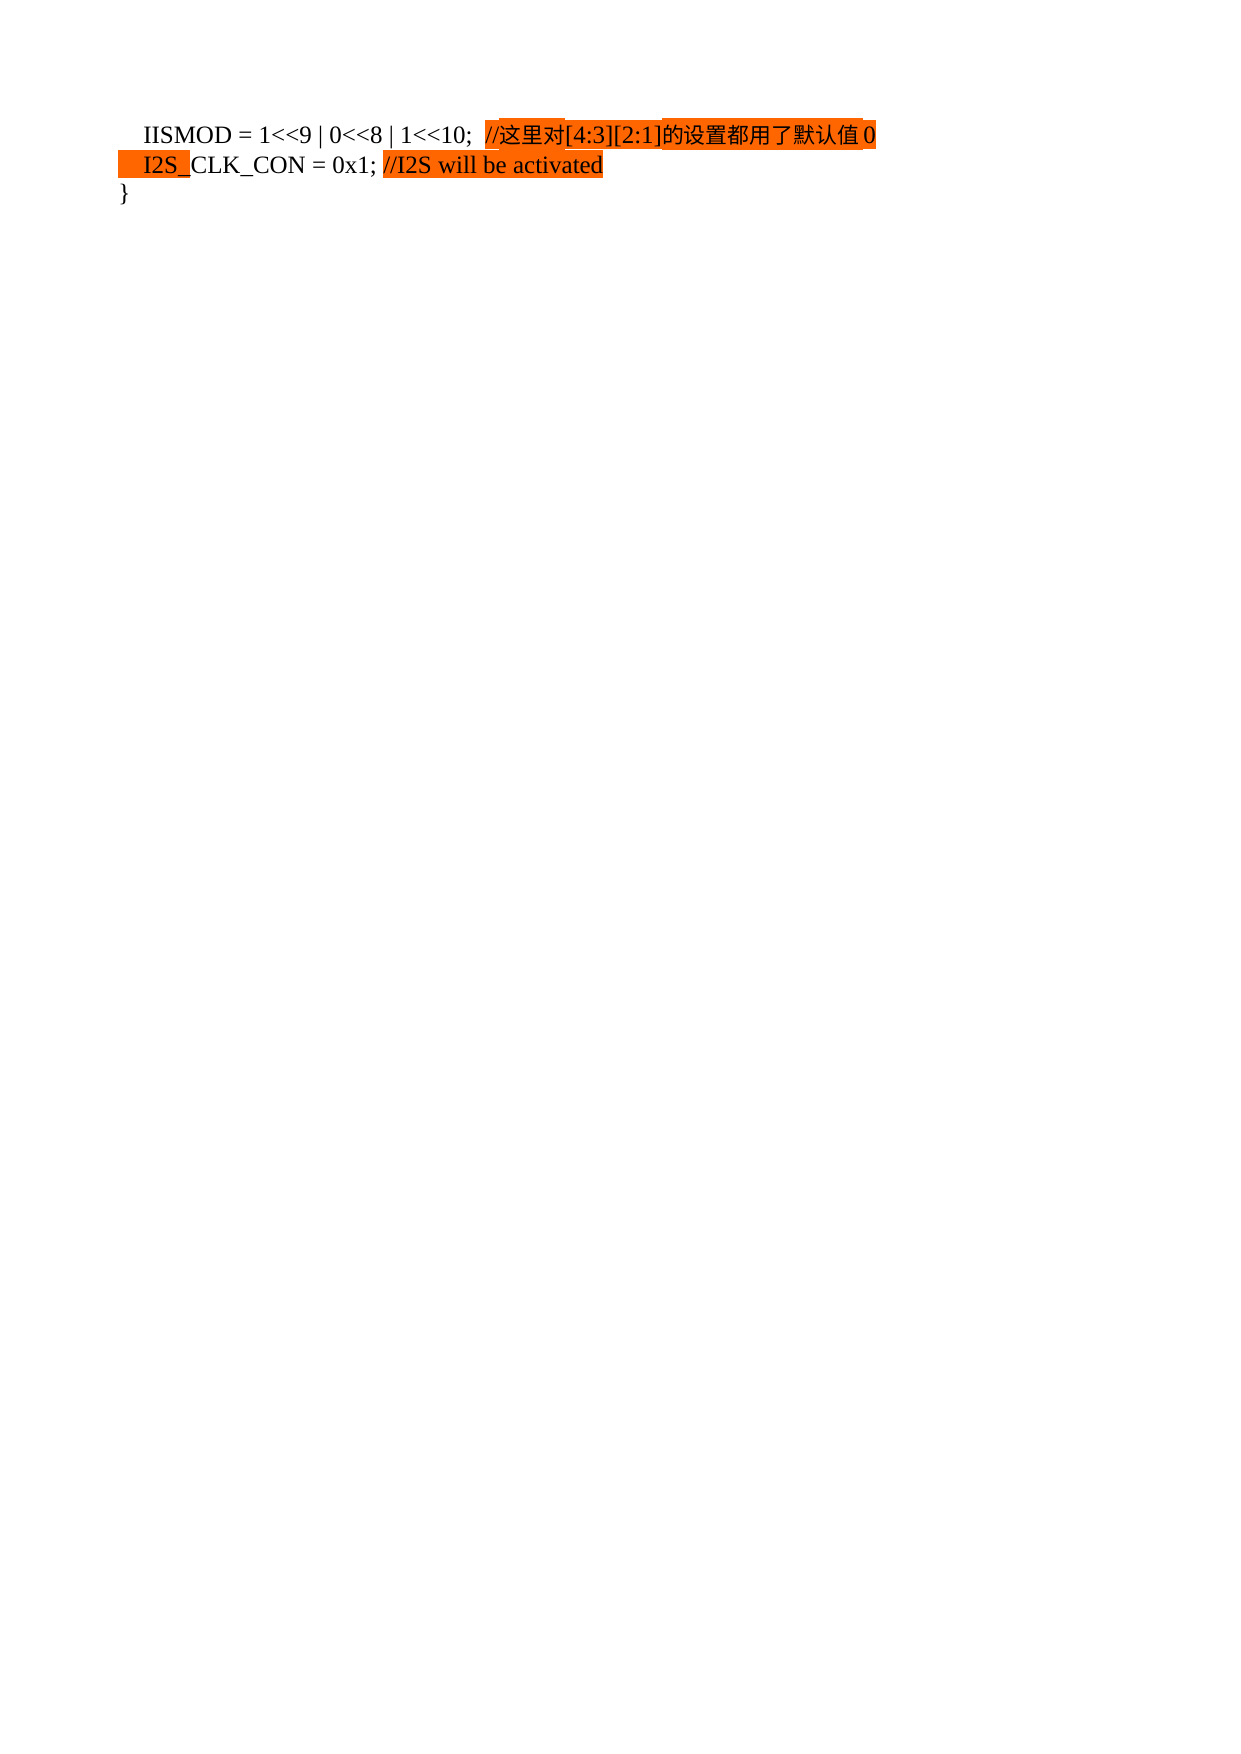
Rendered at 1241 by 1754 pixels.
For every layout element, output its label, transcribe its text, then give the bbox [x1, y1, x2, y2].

text IISMOD = 1<<9 | 0<<8 | 1<<10; //这里对[4:3][2:1]的设置都用了默认值0 [118, 118, 1122, 150]
text } [118, 178, 1122, 207]
text I2S_CLK_CON = 0x1; //I2S will be activated [118, 150, 1122, 178]
